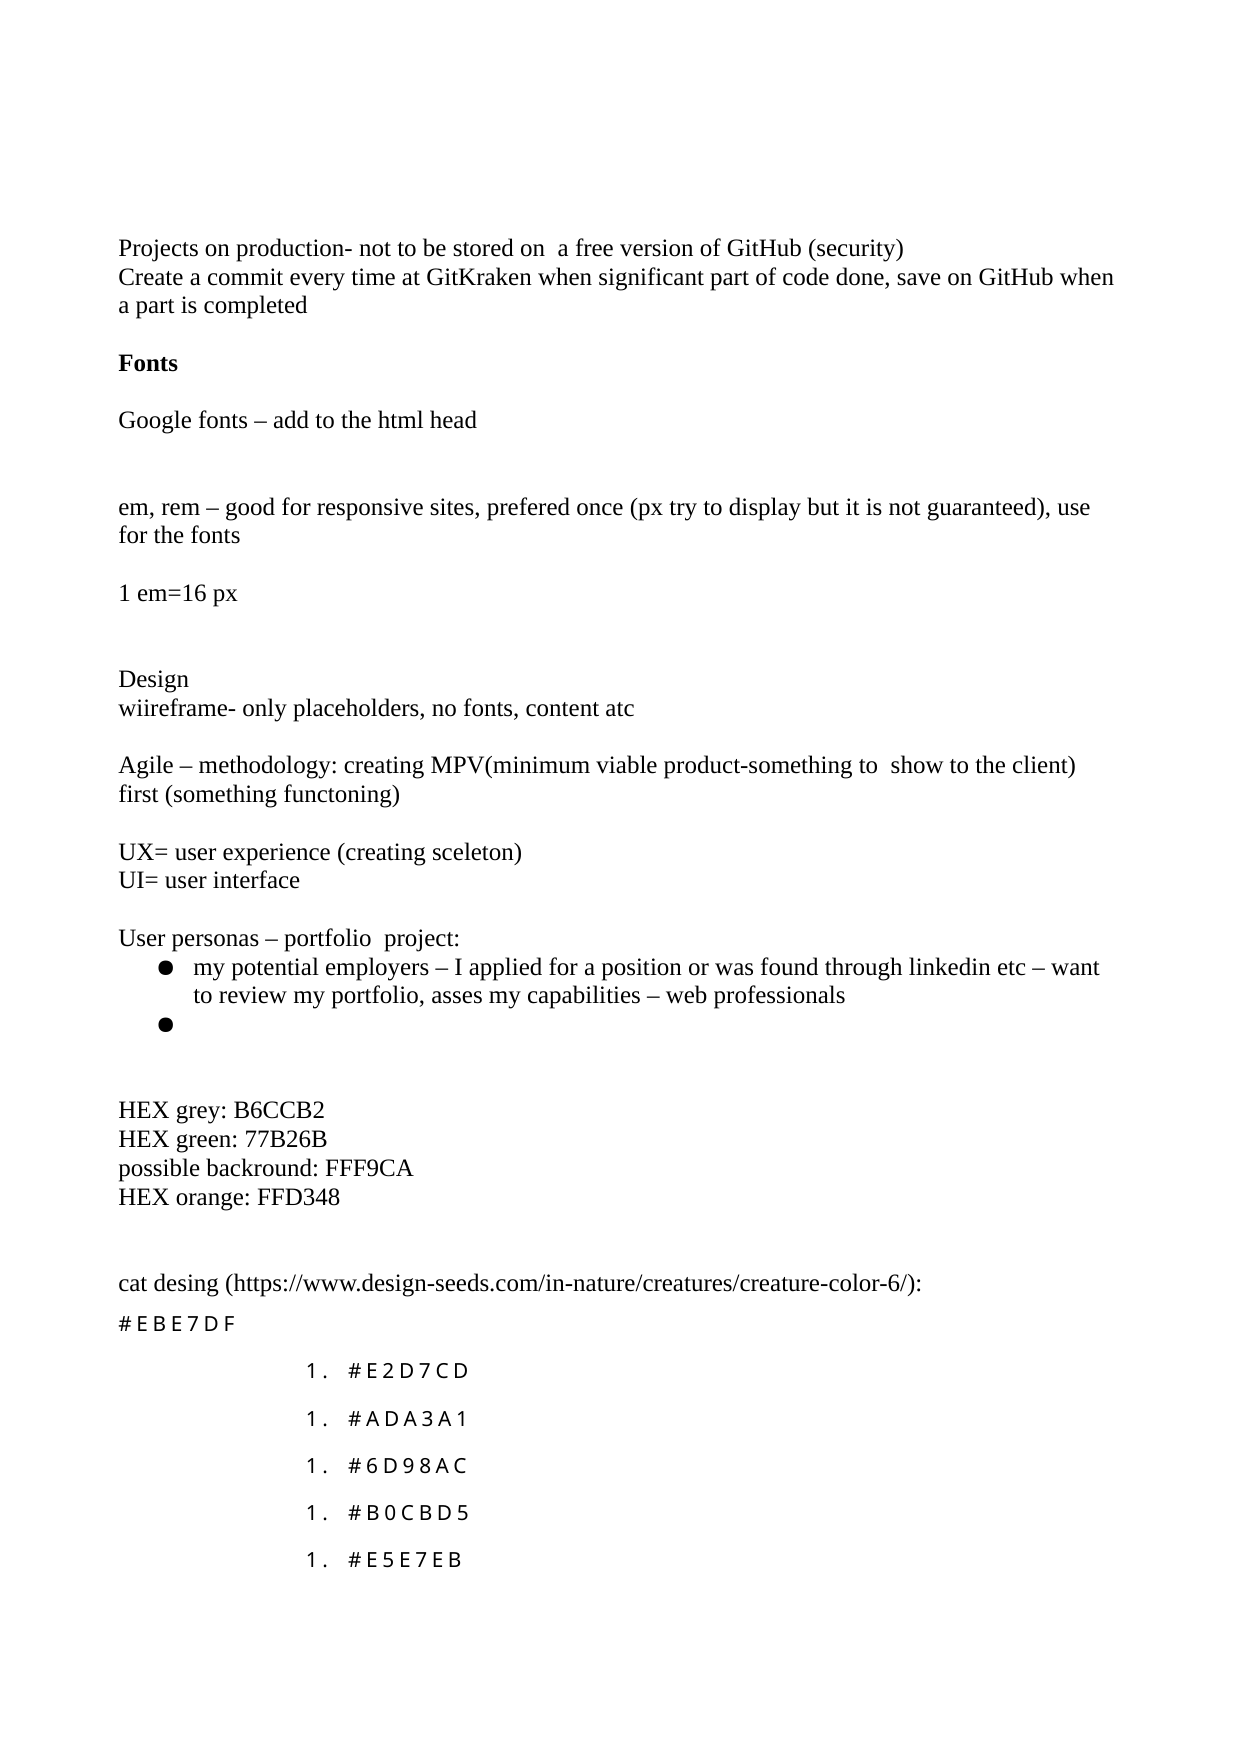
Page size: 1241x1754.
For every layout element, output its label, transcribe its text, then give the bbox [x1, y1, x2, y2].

text Projects on production- not to be stored on a free version of GitHub (security) [118, 233, 1122, 262]
subtitle #B0CBD5 [306, 1498, 1122, 1527]
subtitle #6D98AC [306, 1451, 1122, 1479]
subtitle #E5E7EB [306, 1545, 1122, 1574]
text UI= user interface [118, 866, 1122, 894]
text UX= user experience (creating sceleton) [118, 837, 1122, 866]
subtitle #ADA3A1 [306, 1404, 1122, 1432]
text HEX grey: B6CCB2 [118, 1096, 1122, 1124]
text HEX green: 77B26B [118, 1124, 1122, 1153]
text 1 em=16 px [118, 578, 1122, 607]
text em, rem – good for responsive sites, prefered once (px try to display but it is not guaranteed), use for the fonts [118, 492, 1122, 549]
text possible backround: FFF9CA [118, 1153, 1122, 1182]
text cat desing (https://www.design-seeds.com/in-nature/creatures/creature-color-6/): [118, 1268, 1122, 1297]
text wiireframe- only placeholders, no fonts, content atc [118, 693, 1122, 722]
text Agile – methodology: creating MPV(minimum viable product-something to show to the client) first (something functoning) [118, 751, 1122, 808]
text Create a commit every time at GitKraken when significant part of code done, save on GitHub when a part is completed [118, 262, 1122, 319]
text Design [118, 664, 1122, 693]
text Google fonts – add to the html head [118, 406, 1122, 434]
subtitle #EBE7DF [118, 1309, 1122, 1338]
text HEX orange: FFD348 [118, 1182, 1122, 1211]
list my potential employers – I applied for a position or was found through linkedin etc – want to review my portfolio, asses my capabilities – web professionals [156, 952, 1122, 1009]
text Fonts [118, 348, 1122, 377]
subtitle #E2D7CD [306, 1357, 1122, 1385]
text User personas – portfolio project: [118, 923, 1122, 952]
